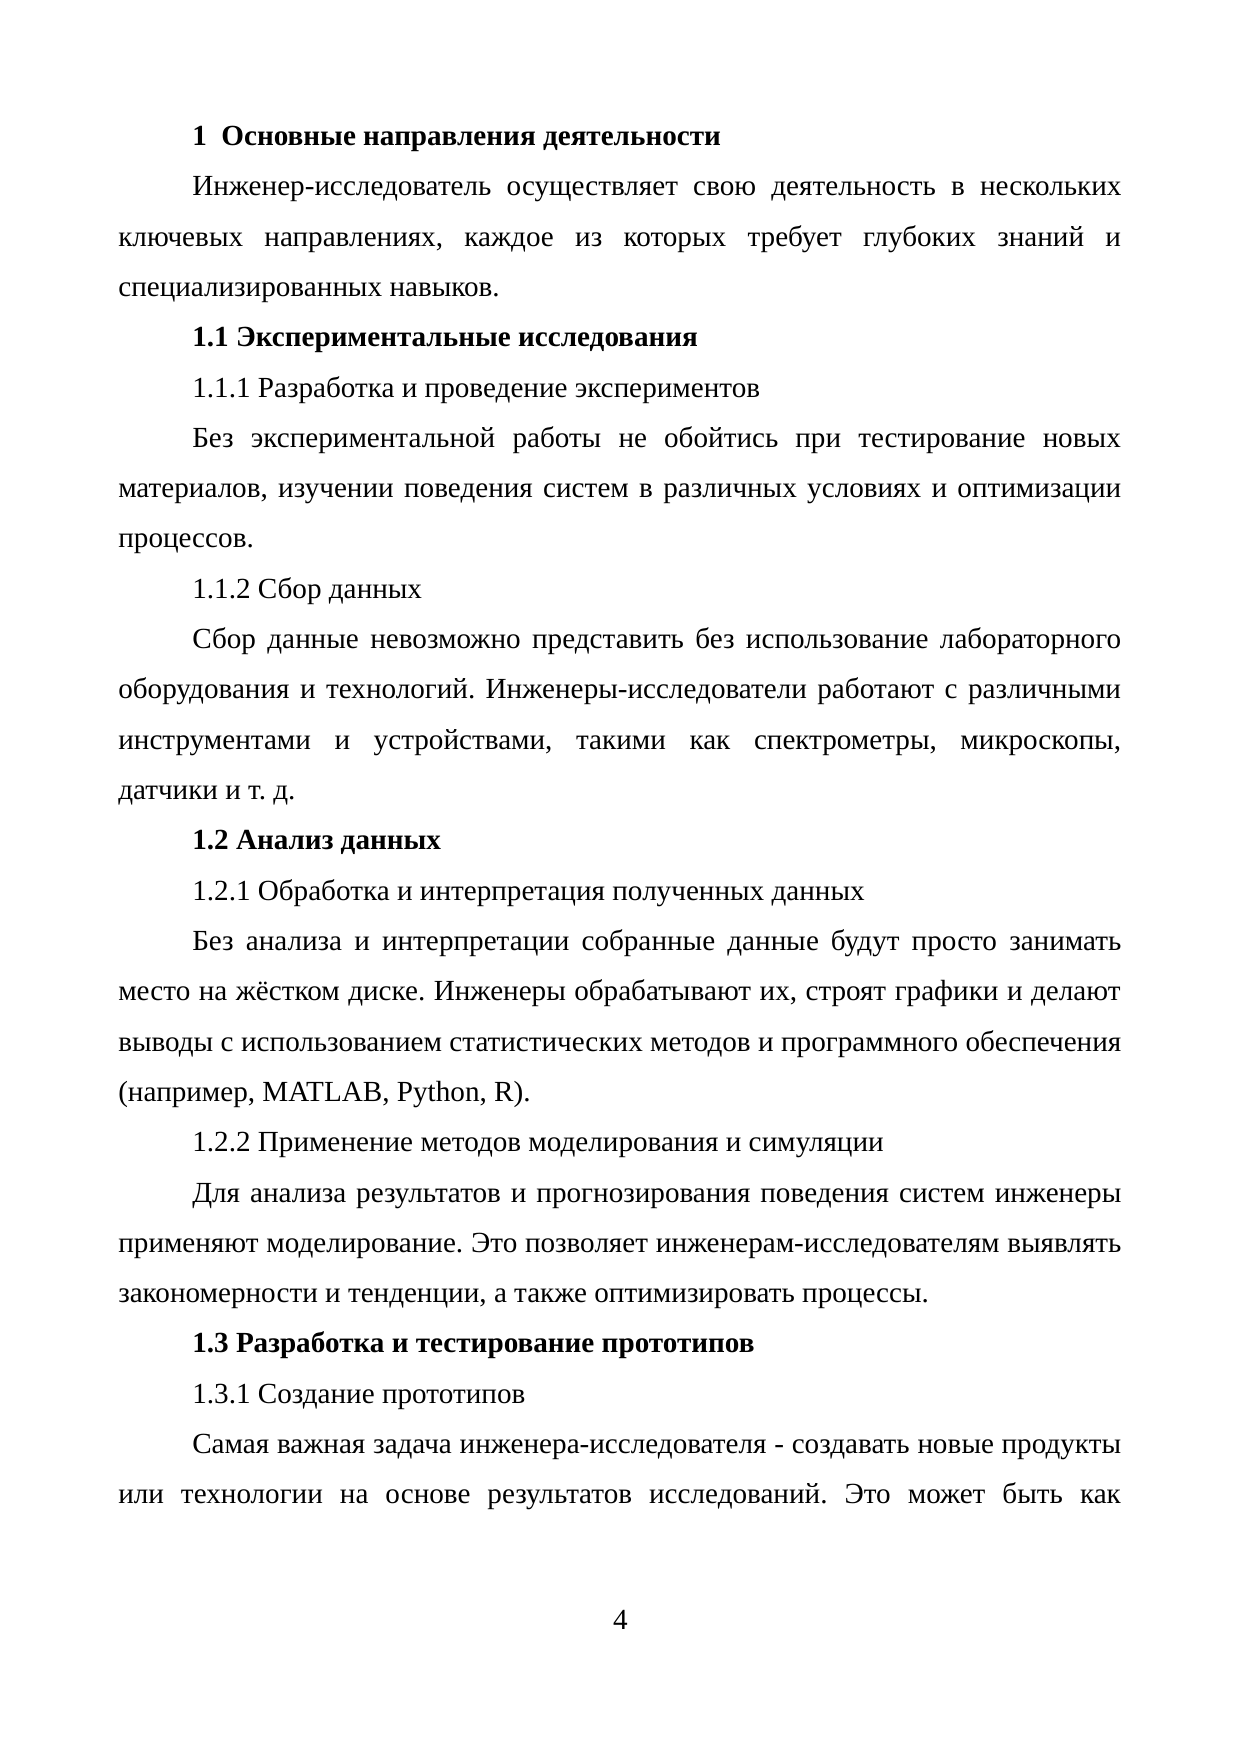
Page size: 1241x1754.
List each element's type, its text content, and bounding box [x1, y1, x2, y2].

text Инженер-исследователь осуществляет свою деятельность в нескольких ключевых направлениях, каждое из которых требует глубоких знаний и специализированных навыков. [118, 168, 1122, 303]
text Без экспериментальной работы не обойтись при тестирование новых материалов, изучении поведения систем в различных условиях и оптимизации процессов. [118, 420, 1122, 554]
text Самая важная задача инженера-исследователя - создавать новые продукты или технологии на основе результатов исследований. Это может быть как [118, 1426, 1122, 1510]
subtitle Анализ данных [118, 822, 1122, 856]
subtitle Обработка и интерпретация полученных данных [118, 873, 1122, 906]
subtitle Основные направления деятельности [118, 118, 1122, 152]
subtitle Сбор данных [118, 571, 1122, 604]
text Для анализа результатов и прогнозирования поведения систем инженеры применяют моделирование. Это позволяет инженерам-исследователям выявлять закономерности и тенденции, а также оптимизировать процессы. [118, 1175, 1122, 1309]
subtitle Разработка и проведение экспериментов [118, 370, 1122, 403]
subtitle Разработка и тестирование прототипов [118, 1326, 1122, 1359]
text Без анализа и интерпретации собранные данные будут просто занимать место на жёстком диске. Инженеры обрабатывают их, строят графики и делают выводы с использованием статистических методов и программного обеспечения (например, MATLAB, Python, R). [118, 923, 1122, 1108]
subtitle Применение методов моделирования и симуляции [118, 1124, 1122, 1158]
text Сбор данные невозможно представить без использование лабораторного оборудования и технологий. Инженеры-исследователи работают с различными инструментами и устройствами, такими как спектрометры, микроскопы, датчики и т. д. [118, 621, 1122, 806]
subtitle Экспериментальные исследования [118, 319, 1122, 353]
subtitle Создание прототипов [118, 1376, 1122, 1409]
